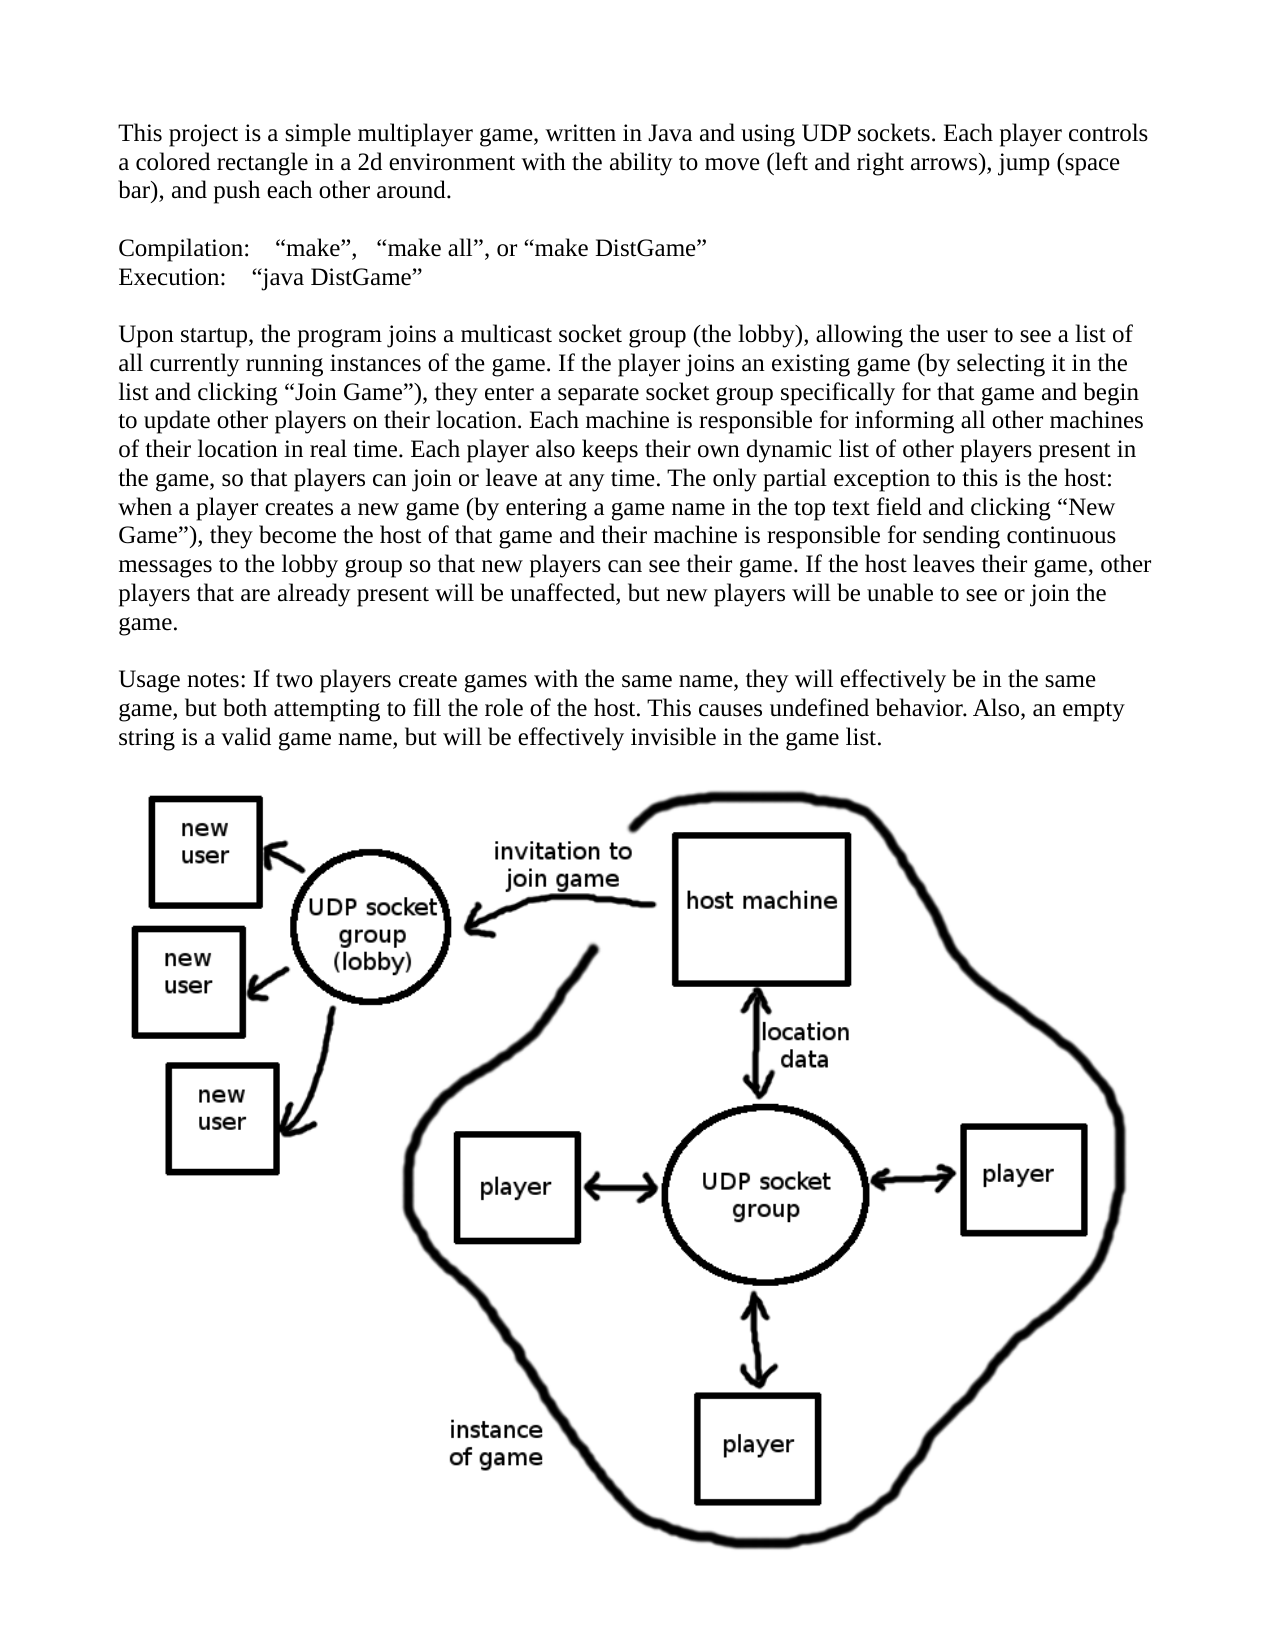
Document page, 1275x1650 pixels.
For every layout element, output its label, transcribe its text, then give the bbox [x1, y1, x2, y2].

text Upon startup, the program joins a multicast socket group (the lobby), allowing the user to see a list of all currently running instances of the game. If the player joins an existing game (by selecting it in the list and clicking “Join Game”), they enter a separate socket group specifically for that game and begin to update other players on their location. Each machine is responsible for informing all other machines of their location in real time. Each player also keeps their own dynamic list of other players present in the game, so that players can join or leave at any time. The only partial exception to this is the host: when a player creates a new game (by entering a game name in the top text field and clicking “New Game”), they become the host of that game and their machine is responsible for sending continuous messages to the lobby group so that new players can see their game. If the host leaves their game, other players that are already present will be unaffected, but new players will be unable to see or join the game. [118, 319, 1157, 636]
text Execution: “java DistGame” [118, 262, 1157, 291]
text Usage notes: If two players create games with the same name, they will effectively be in the same game, but both attempting to fill the role of the host. This causes undefined behavior. Also, an empty string is a valid game name, but will be effectively invisible in the game list. [118, 664, 1157, 751]
text This project is a simple multiplayer game, written in Java and using UDP sockets. Each player controls a colored rectangle in a 2d environment with the ability to move (left and right arrows), jump (space bar), and push each other around. [118, 118, 1157, 204]
picture [115, 779, 1154, 1559]
text Compilation: “make”, “make all”, or “make DistGame” [118, 233, 1157, 262]
